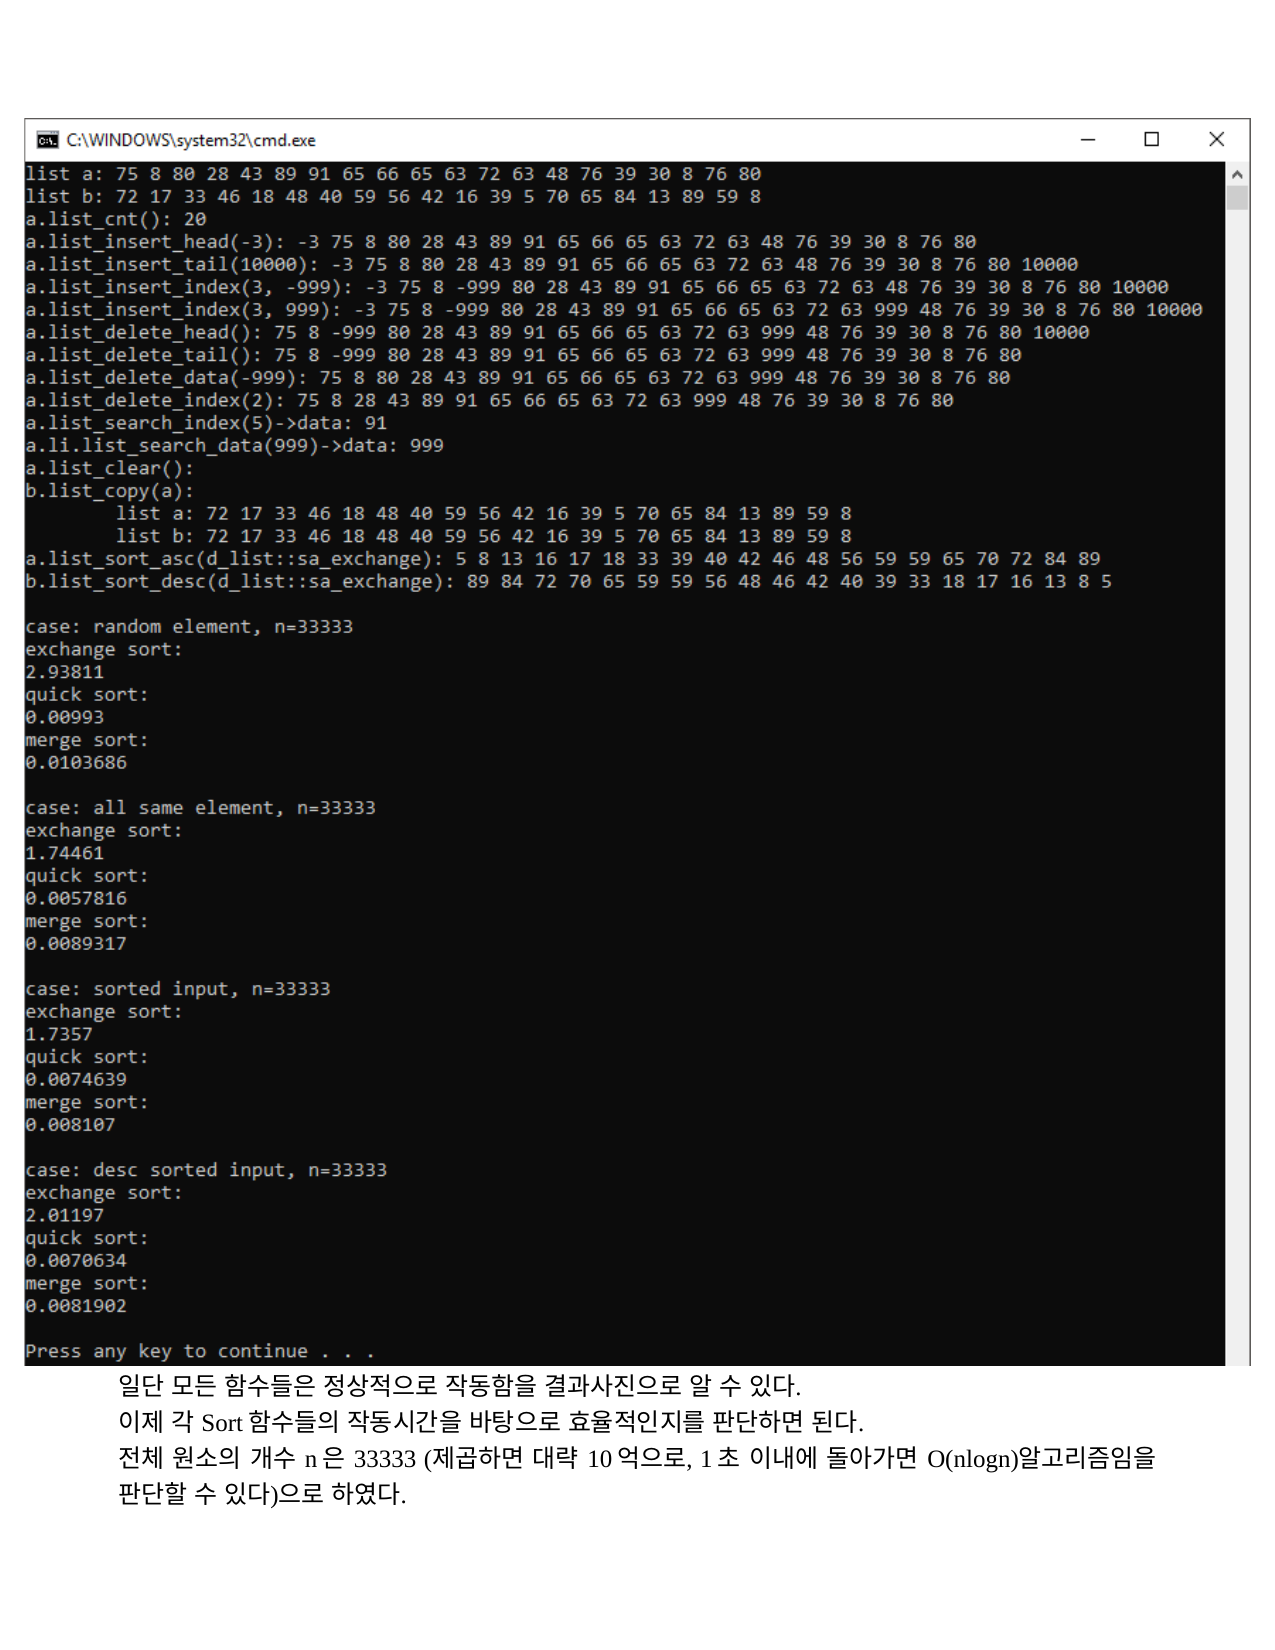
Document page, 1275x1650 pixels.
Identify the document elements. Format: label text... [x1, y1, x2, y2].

picture [24, 118, 1251, 1366]
text 전체 원소의 개수 n은 33333 (제곱하면 대략 10억으로, 1초 이내에 돌아가면 O(nlogn)알고리즘임을 판단할 수 있다)으로 하였다. [118, 1438, 1157, 1511]
text 일단 모든 함수들은 정상적으로 작동함을 결과사진으로 알 수 있다. [118, 1366, 1157, 1402]
text 이제 각 Sort함수들의 작동시간을 바탕으로 효율적인지를 판단하면 된다. [118, 1402, 1157, 1438]
